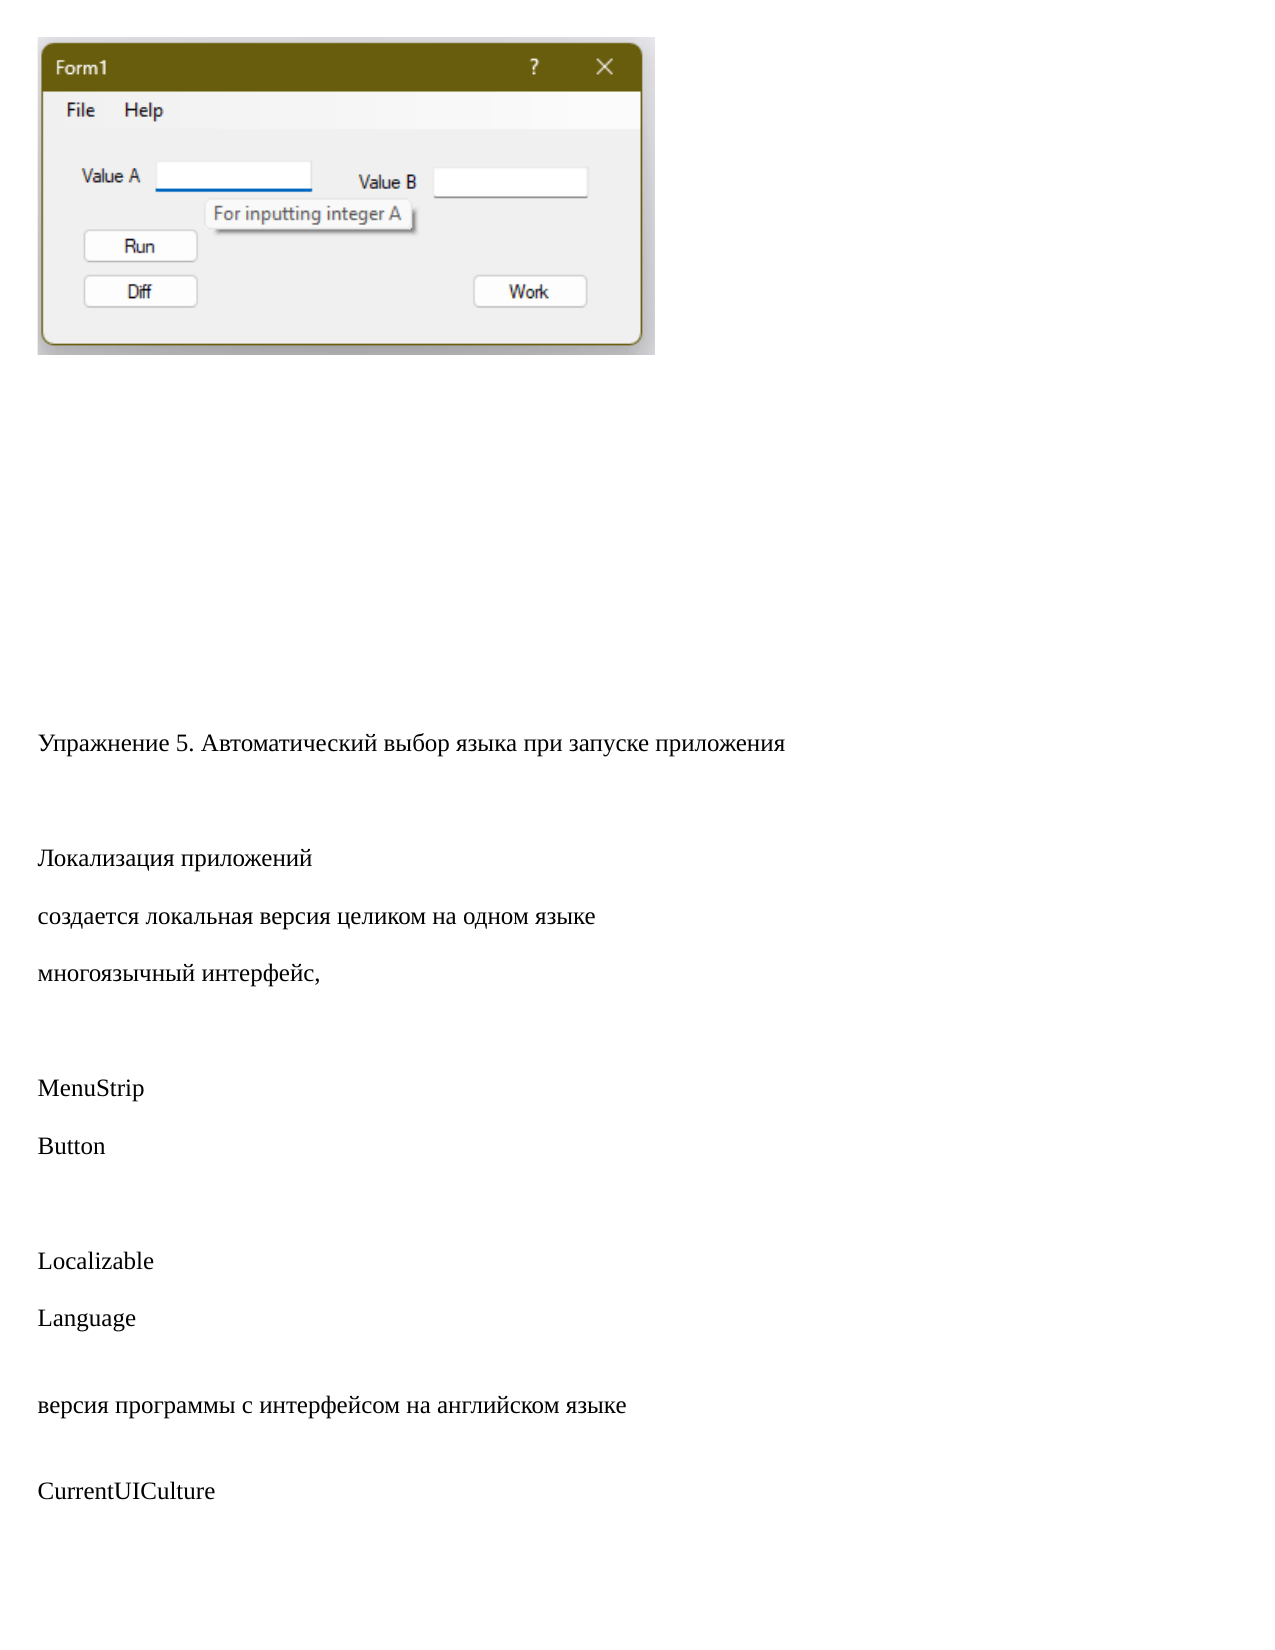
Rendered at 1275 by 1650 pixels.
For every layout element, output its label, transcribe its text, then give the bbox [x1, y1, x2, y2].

text Локализация приложений [37, 843, 1237, 872]
text CurrentUICulture [37, 1476, 1237, 1505]
picture [37, 37, 655, 355]
text многоязычный интерфейс, [37, 958, 1237, 987]
text Button [37, 1131, 1237, 1160]
text MenuStrip [37, 1073, 1237, 1102]
text Language [37, 1303, 1237, 1332]
text версия программы с интерфейсом на английском языке [37, 1390, 1237, 1418]
text Упражнение 5. Автоматический выбор языка при запуске приложения [37, 728, 1237, 757]
text Localizable [37, 1246, 1237, 1275]
text создается локальная версия целиком на одном языке [37, 901, 1237, 930]
